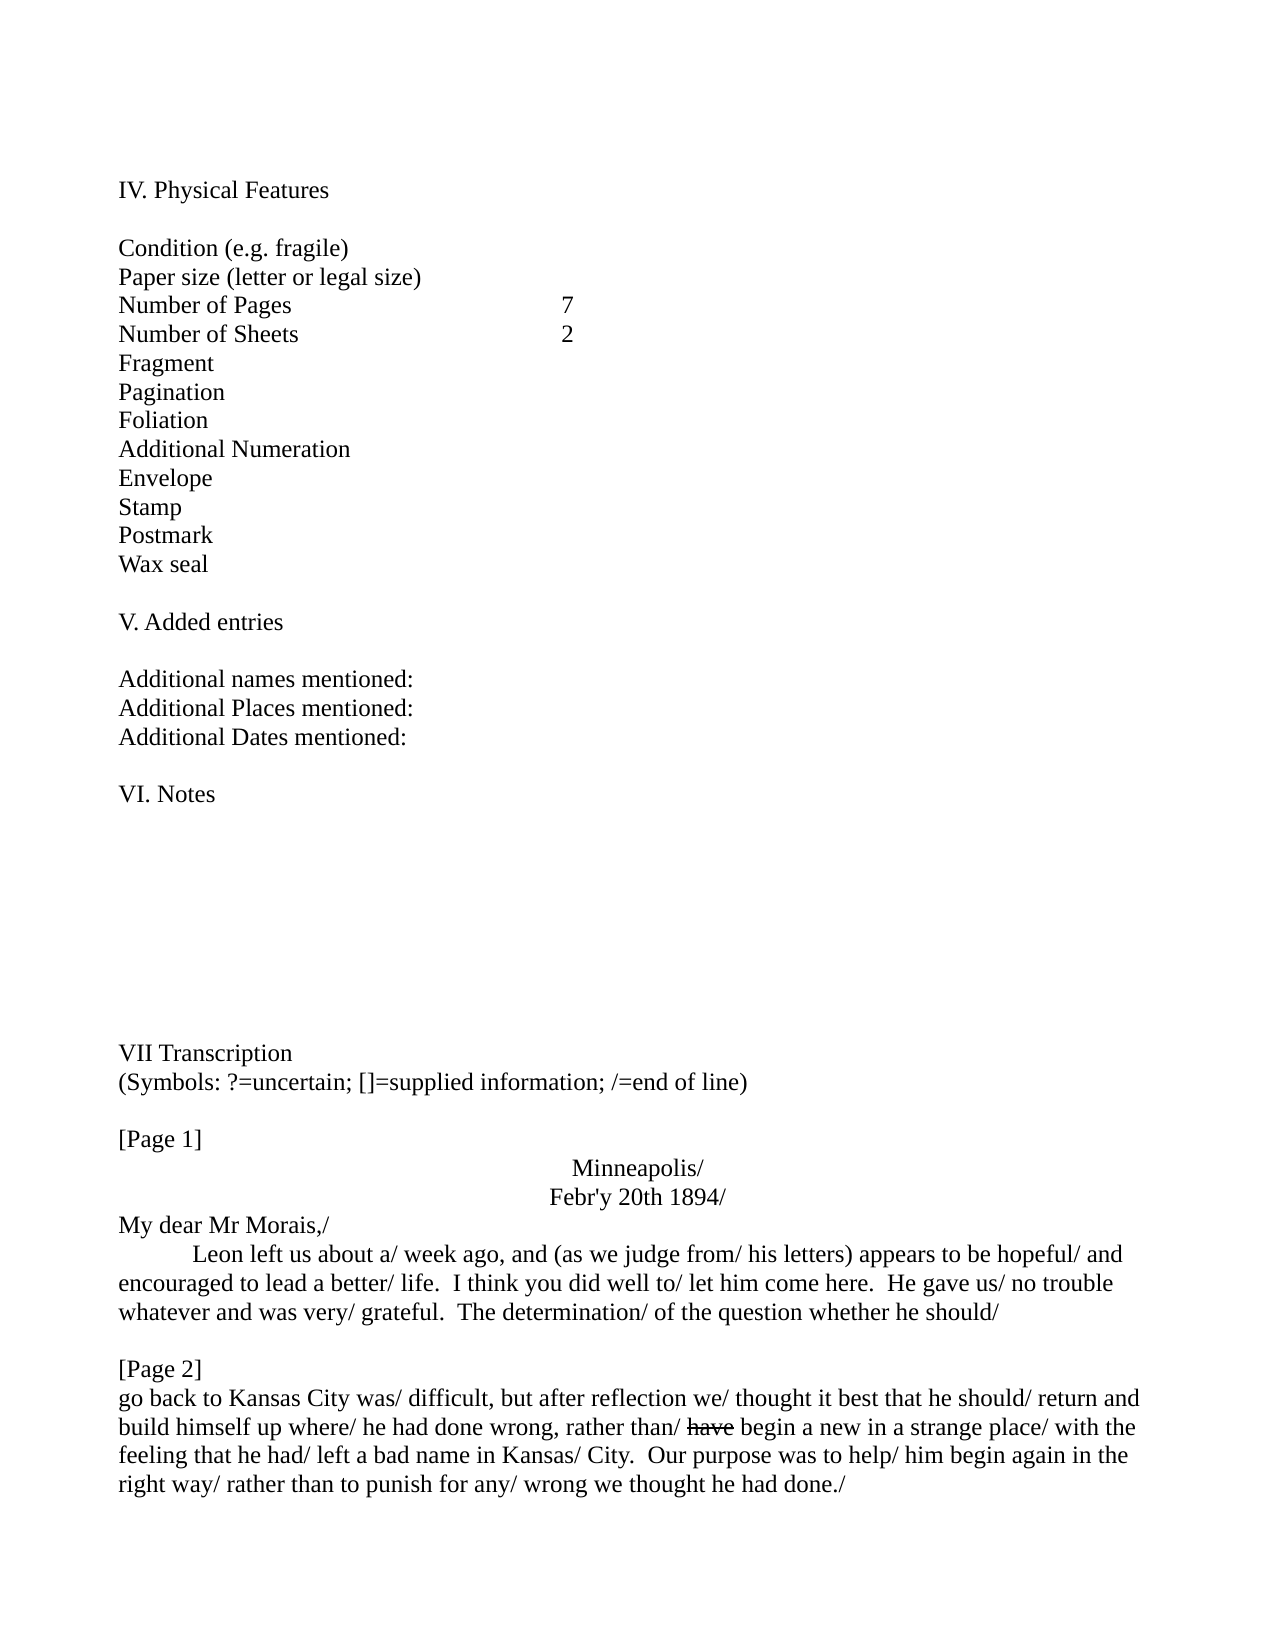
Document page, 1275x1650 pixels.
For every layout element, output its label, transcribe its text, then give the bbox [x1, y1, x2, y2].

text [Page 2] [118, 1354, 1157, 1383]
text Number of Pages 7 [118, 291, 1157, 319]
text Foliation [118, 406, 1157, 434]
text IV. Physical Features [118, 176, 1157, 204]
text Minneapolis/ [118, 1153, 1157, 1182]
text Fragment [118, 348, 1157, 377]
text VI. Notes [118, 779, 1157, 808]
text Stamp [118, 492, 1157, 521]
text Additional Places mentioned: [118, 693, 1157, 722]
text Postma rk [118, 521, 1157, 549]
text Febr'y 20th 1894/ [118, 1182, 1157, 1211]
text [Page 1] [118, 1124, 1157, 1153]
text Additional names mentioned: [118, 664, 1157, 693]
text Leon left us about a/ week ago, and (as we judge from/ his letters) appears to be hopeful/ and encouraged to lead a better/ life. I think you did well to/ let him come here. He gave us/ no trouble whatever and was very/ grateful. The determination/ of the question whether he should/ [118, 1239, 1157, 1326]
text Condition (e.g. fragile) [118, 233, 1157, 262]
text Paper size (letter or legal size) [118, 262, 1157, 291]
text Envelope [118, 463, 1157, 492]
text V. Added entries [118, 607, 1157, 636]
text (Symbols: ?=uncertain; []=supplied information; /=end of line) [118, 1067, 1157, 1096]
text VII Transcription [118, 1038, 1157, 1067]
text Wax seal [118, 549, 1157, 578]
text Number of Sheets 2 [118, 319, 1157, 348]
text Pagination [118, 377, 1157, 406]
text Additional Dates mentioned: [118, 722, 1157, 751]
text Additional Numeration [118, 434, 1157, 463]
text My dear Mr Morais,/ [118, 1211, 1157, 1239]
text go back to Kansas City was/ difficult, but after reflection we/ thought it best that he should/ return and build himself up where/ he had done wrong, rather than/ have begin a new in a strange place/ with the feeling that he had/ left a bad name in Kansas/ City. Our purpose was to help/ him begin again in the right way/ rather than to punish for any/ wrong we thought he had done./ [118, 1383, 1157, 1498]
